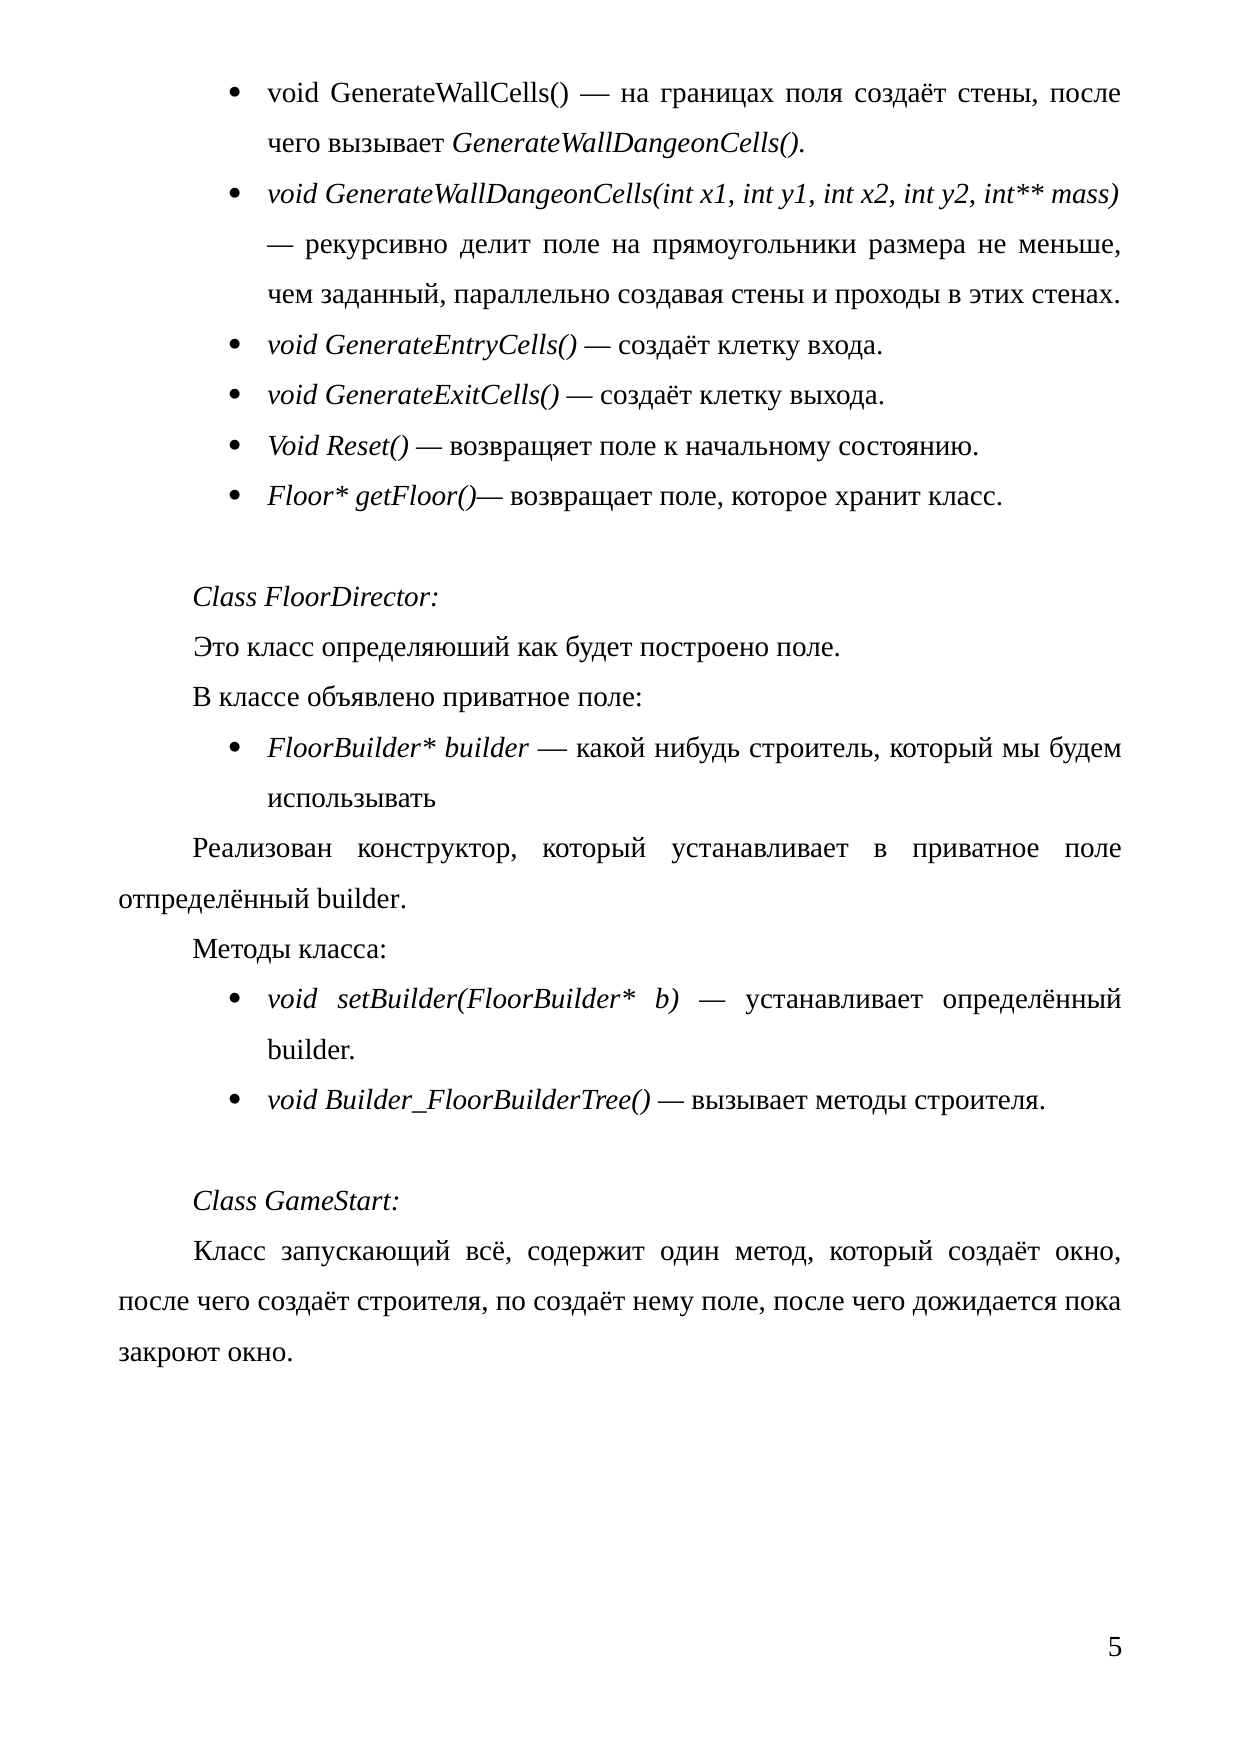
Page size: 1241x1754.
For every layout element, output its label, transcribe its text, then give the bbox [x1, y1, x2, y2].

list void GenerateWallCells() — на границах поля создаёт стены, после чего вызывает GenerateWallDangeonCells(). [229, 75, 1122, 159]
list FloorBuilder* builder — какой нибудь строитель, который мы будем использывать [229, 730, 1122, 814]
text Это класс определяюший как будет построено поле. [118, 629, 1122, 663]
text Class GameStart: [118, 1183, 1122, 1216]
list void GenerateExitCells() — создаёт клетку выхода. [229, 377, 1122, 411]
list Floor* getFloor()— возвращает поле, которое хранит класс. [229, 478, 1122, 512]
list void Builder_FloorBuilderTree() — вызывает методы строителя. [229, 1082, 1122, 1116]
list void setBuilder(FloorBuilder* b) — устанавливает определённый builder. [229, 981, 1122, 1065]
text Класс запускающий всё, содержит один метод, который создаёт окно, после чего создаёт строителя, по создаёт нему поле, после чего дожидается пока закроют окно. [118, 1233, 1122, 1367]
text Class FloorDirector: [118, 579, 1122, 612]
text В классе объявлено приватное поле: [118, 679, 1122, 713]
list Void Reset() — возвращяет поле к начальному состоянию. [229, 428, 1122, 461]
text Реализован конструктор, который устанавливает в приватное поле отпределённый builder. [118, 830, 1122, 914]
list void GenerateEntryCells() — создаёт клетку входа. [229, 327, 1122, 360]
text Методы класса: [118, 931, 1122, 964]
list void GenerateWallDangeonCells(int x1, int y1, int x2, int y2, int** mass) — рекурсивно делит поле на прямоугольники размера не меньше, чем заданный, параллельно создавая стены и проходы в этих стенах. [229, 176, 1122, 310]
